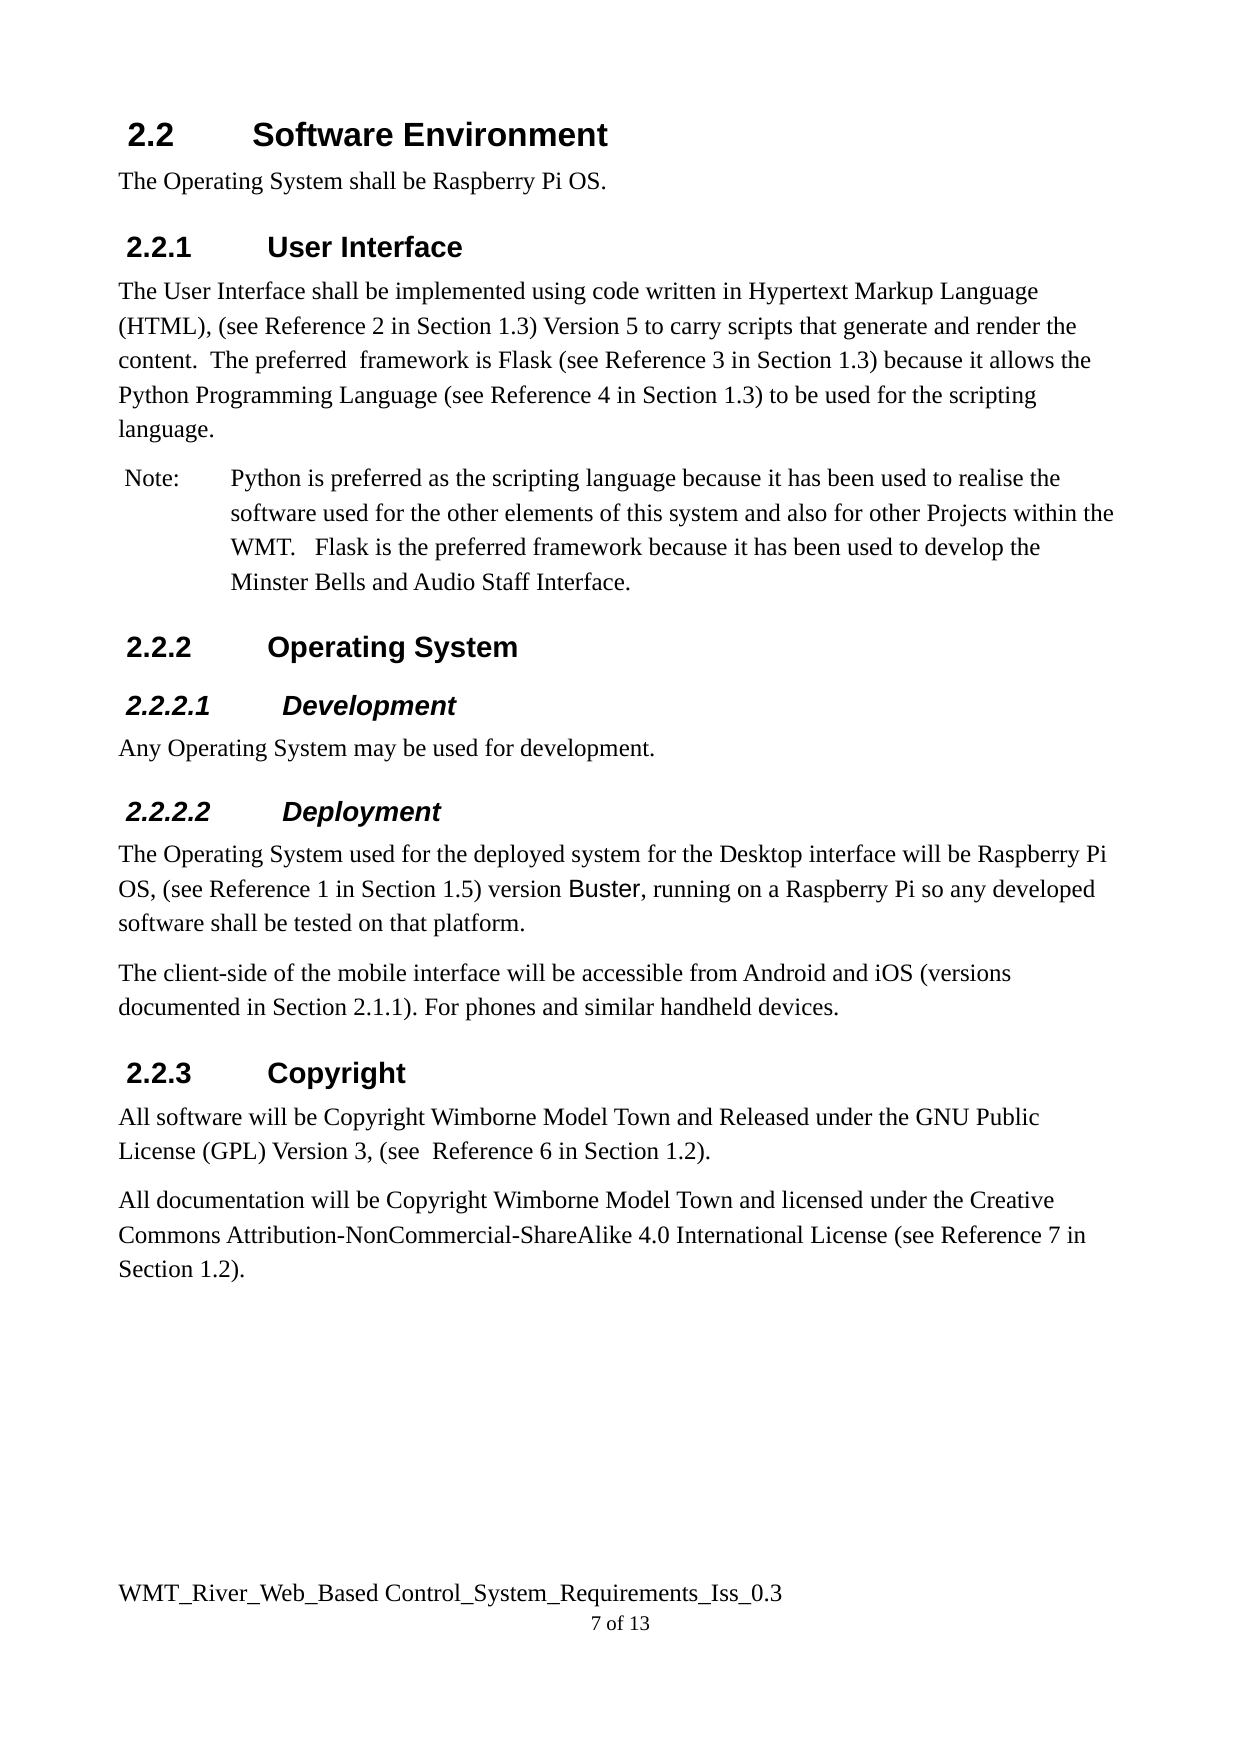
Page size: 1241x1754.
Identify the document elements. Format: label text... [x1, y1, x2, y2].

text The Operating System shall be Raspberry Pi OS. [118, 166, 1122, 195]
subtitle Deployment [118, 795, 1122, 827]
text The Operating System used for the deployed system for the Desktop interface will be Raspberry Pi OS, (see Reference 1 in Section 1.5) version Buster, running on a Raspberry Pi so any developed software shall be tested on that platform. [118, 839, 1122, 937]
subtitle Operating System [118, 630, 1122, 664]
text All software will be Copyright Wimborne Model Town and Released under the GNU Public License (GPL) Version 3, (see Reference 6 in Section 1.2). [118, 1102, 1122, 1165]
subtitle Software Environment [118, 115, 1122, 154]
text Note: Python is preferred as the scripting language because it has been used to realise the software used for the other elements of this system and also for other Projects within the WMT. Flask is the preferred framework because it has been used to develop the Minster Bells and Audio Staff Interface. [124, 463, 1122, 596]
text Any Operating System may be used for development. [118, 733, 1122, 762]
text All documentation will be Copyright Wimborne Model Town and licensed under the Creative Commons Attribution-NonCommercial-ShareAlike 4.0 International License (see Reference 7 in Section 1.2). [118, 1186, 1122, 1283]
subtitle Development [118, 689, 1122, 721]
subtitle Copyright [118, 1056, 1122, 1089]
text The client-side of the mobile interface will be accessible from Android and iOS (versions documented in Section 2.1.1). For phones and similar handheld devices. [118, 958, 1122, 1021]
text The User Interface shall be implemented using code written in Hypertext Markup Language (HTML), (see Reference 2 in Section 1.3) Version 5 to carry scripts that generate and render the content. The preferred framework is Flask (see Reference 3 in Section 1.3) because it allows the Python Programming Language (see Reference 4 in Section 1.3) to be used for the scripting language. [118, 276, 1122, 443]
subtitle User Interface [118, 230, 1122, 264]
